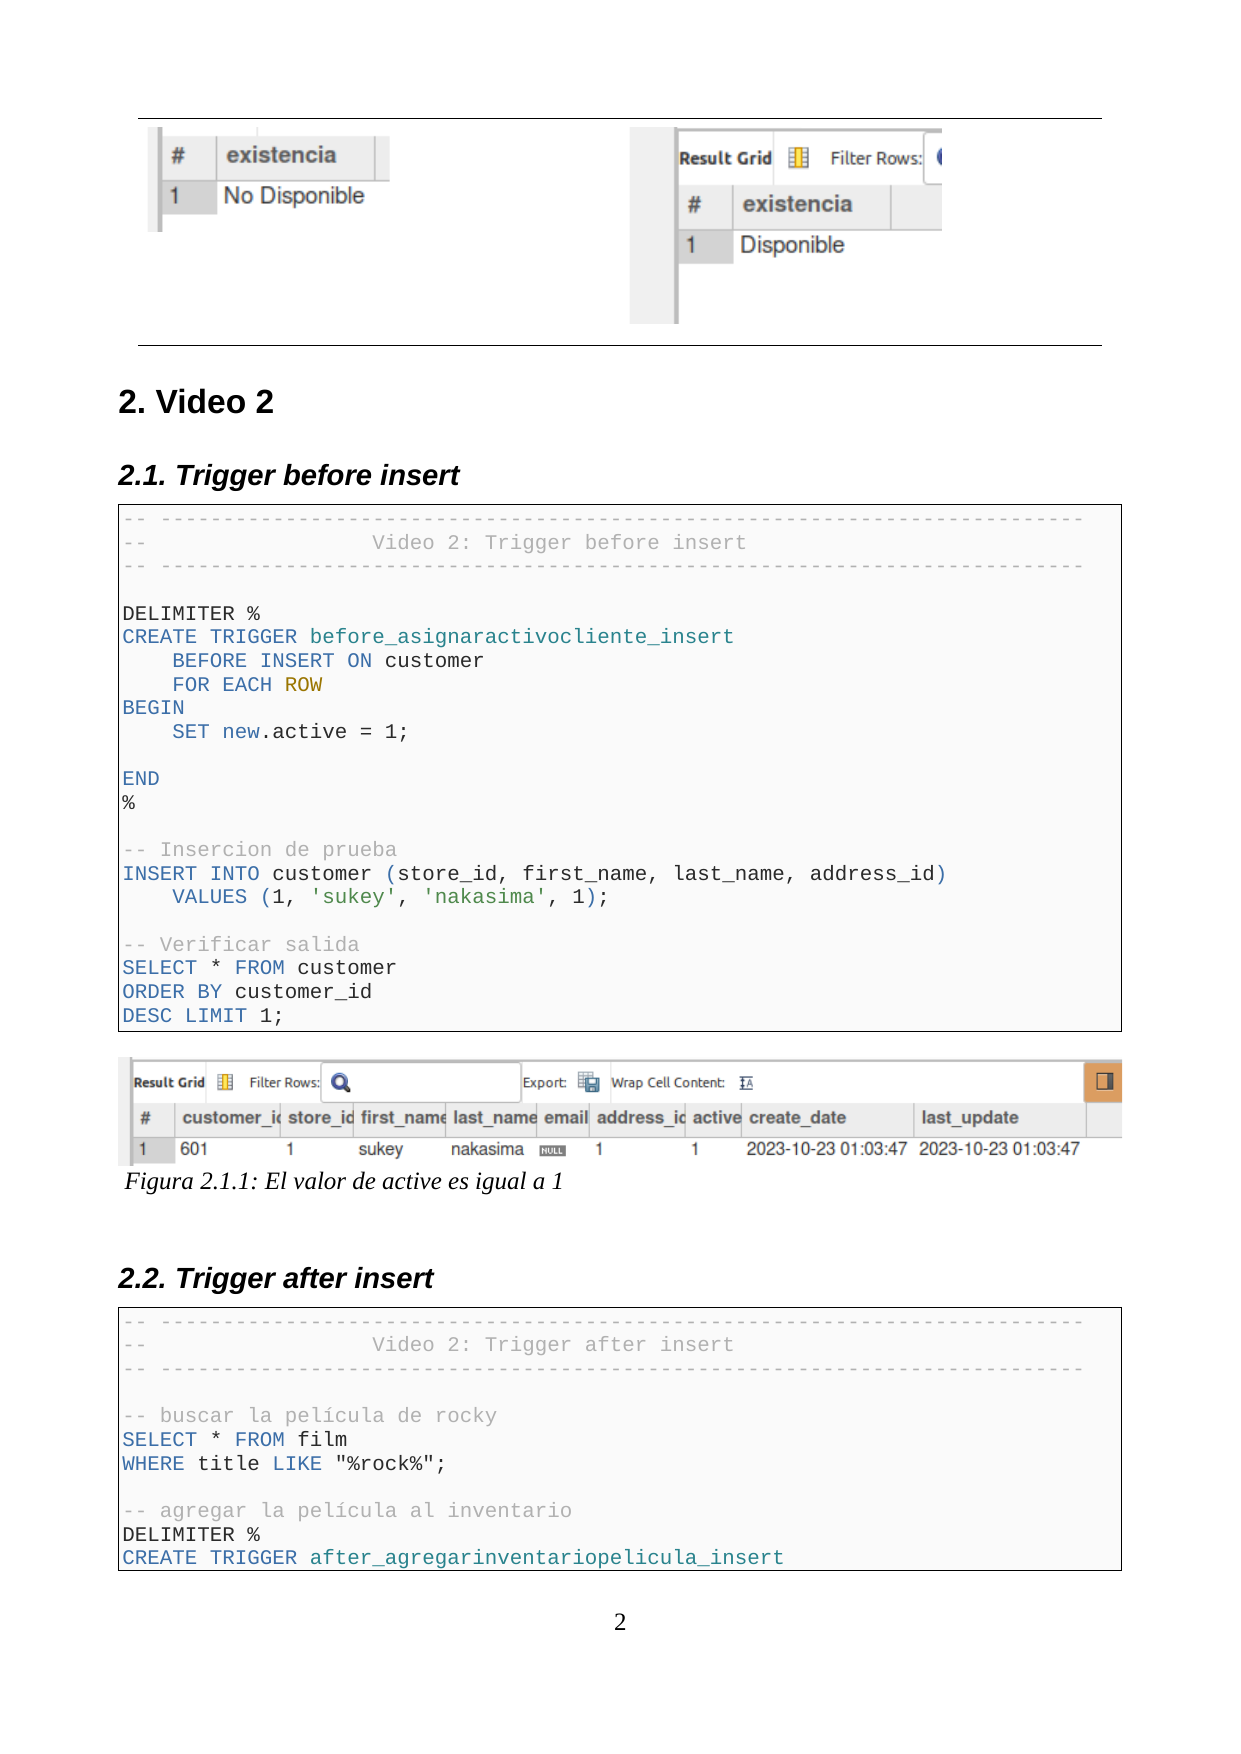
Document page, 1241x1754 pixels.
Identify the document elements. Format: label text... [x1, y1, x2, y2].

table_header [138, 119, 620, 345]
text Figura 2.1.1: El valor de active es igual a 1 [118, 1166, 1122, 1194]
text FOR EACH ROW [119, 669, 1121, 693]
text -- agregar la película al inventario [119, 1496, 1121, 1519]
text -- -------------------------------------------------------------------------- [119, 505, 1121, 528]
text -- -------------------------------------------------------------------------- [119, 1308, 1121, 1330]
text DELIMITER % [119, 1519, 1121, 1543]
text -- Video 2: Trigger after insert [119, 1330, 1121, 1354]
text SELECT * FROM film [119, 1425, 1121, 1449]
text BEGIN [119, 693, 1121, 717]
text END [119, 764, 1121, 788]
text -- Insercion de prueba [119, 835, 1121, 859]
text WHERE title LIKE "%rock%"; [119, 1449, 1121, 1472]
text DESC LIMIT 1; [119, 1001, 1121, 1031]
text DELIMITER % [119, 599, 1121, 622]
subtitle Video 2 [118, 382, 1122, 421]
text VALUES (1, 'sukey', 'nakasima', 1); [119, 882, 1121, 906]
text SET new.active = 1; [119, 717, 1121, 741]
text -- buscar la película de rocky [119, 1401, 1121, 1425]
text -- -------------------------------------------------------------------------- [119, 551, 1121, 575]
subtitle Trigger after insert [118, 1261, 1122, 1294]
text % [119, 788, 1121, 811]
text INSERT INTO customer (store_id, first_name, last_name, address_id) [119, 859, 1121, 882]
text -- -------------------------------------------------------------------------- [119, 1354, 1121, 1378]
text CREATE TRIGGER after_agregarinventariopelicula_insert [119, 1543, 1121, 1570]
subtitle Trigger before insert [118, 458, 1122, 492]
text ORDER BY customer_id [119, 977, 1121, 1001]
table_header [620, 119, 1102, 345]
text BEFORE INSERT ON customer [119, 646, 1121, 669]
text -- Video 2: Trigger before insert [119, 528, 1121, 551]
text CREATE TRIGGER before_asignaractivocliente_insert [119, 622, 1121, 646]
text SELECT * FROM customer [119, 953, 1121, 977]
text -- Verificar salida [119, 930, 1121, 953]
